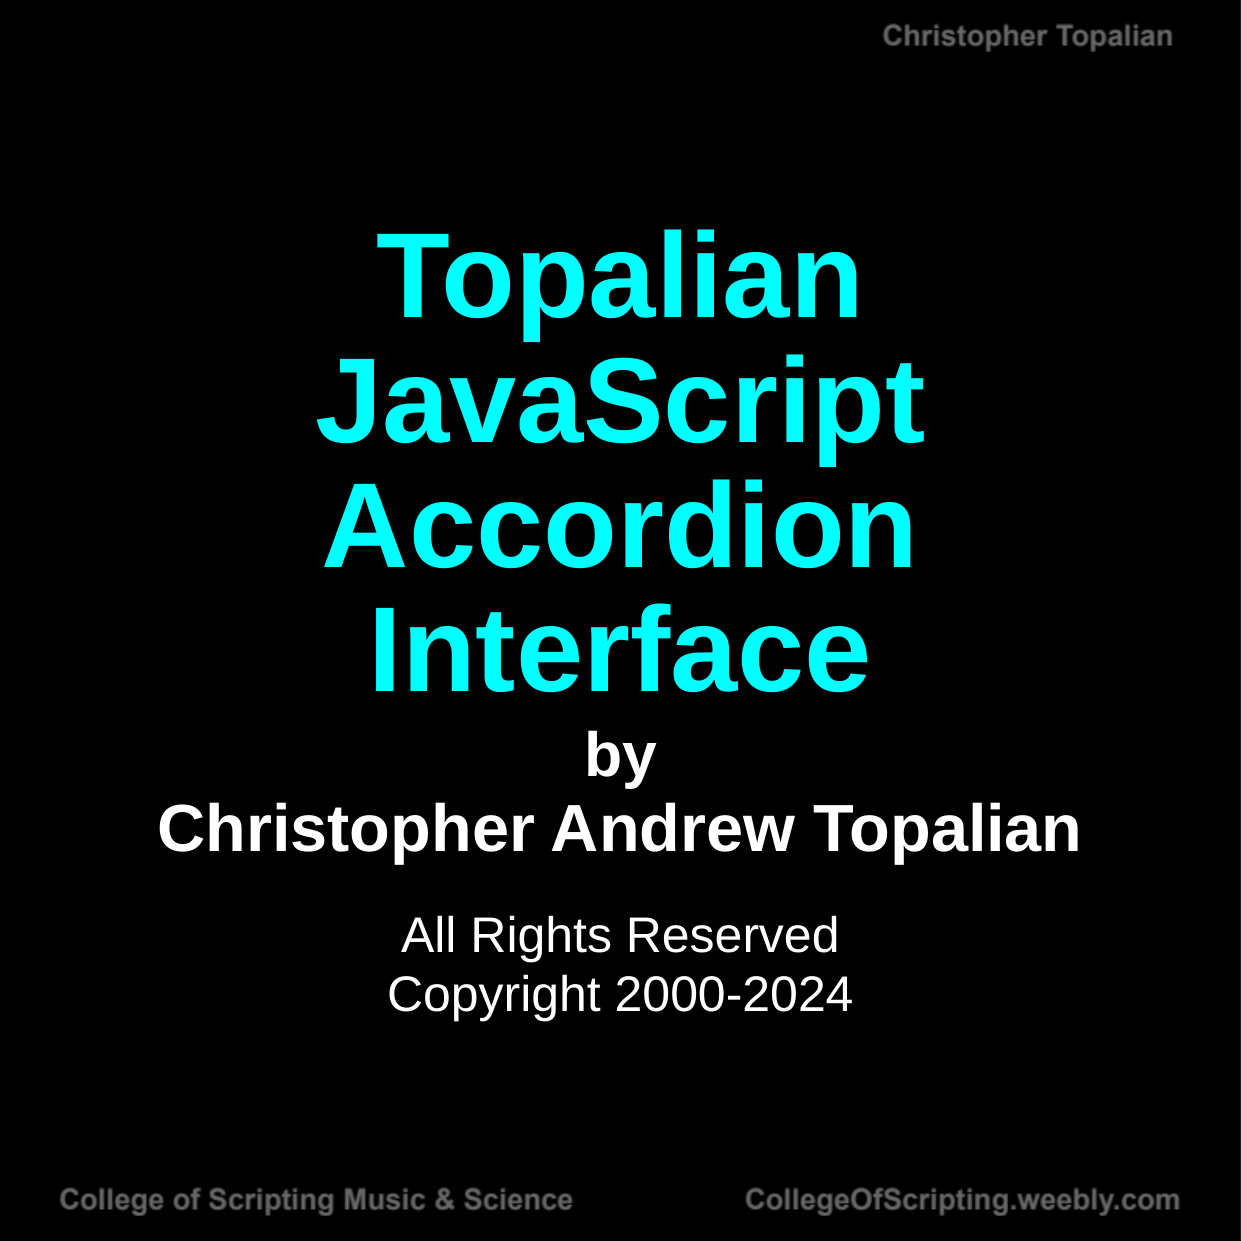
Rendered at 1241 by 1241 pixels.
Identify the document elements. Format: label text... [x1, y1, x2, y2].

text by [75, 717, 1166, 789]
text Accordion Interface [75, 467, 1166, 717]
text Christopher Andrew Topalian [75, 789, 1166, 866]
text Copyright 2000-2024 [75, 963, 1166, 1022]
text All Rights Reserved [75, 904, 1166, 963]
text Topalian [75, 217, 1166, 342]
text JavaScript [75, 342, 1166, 467]
